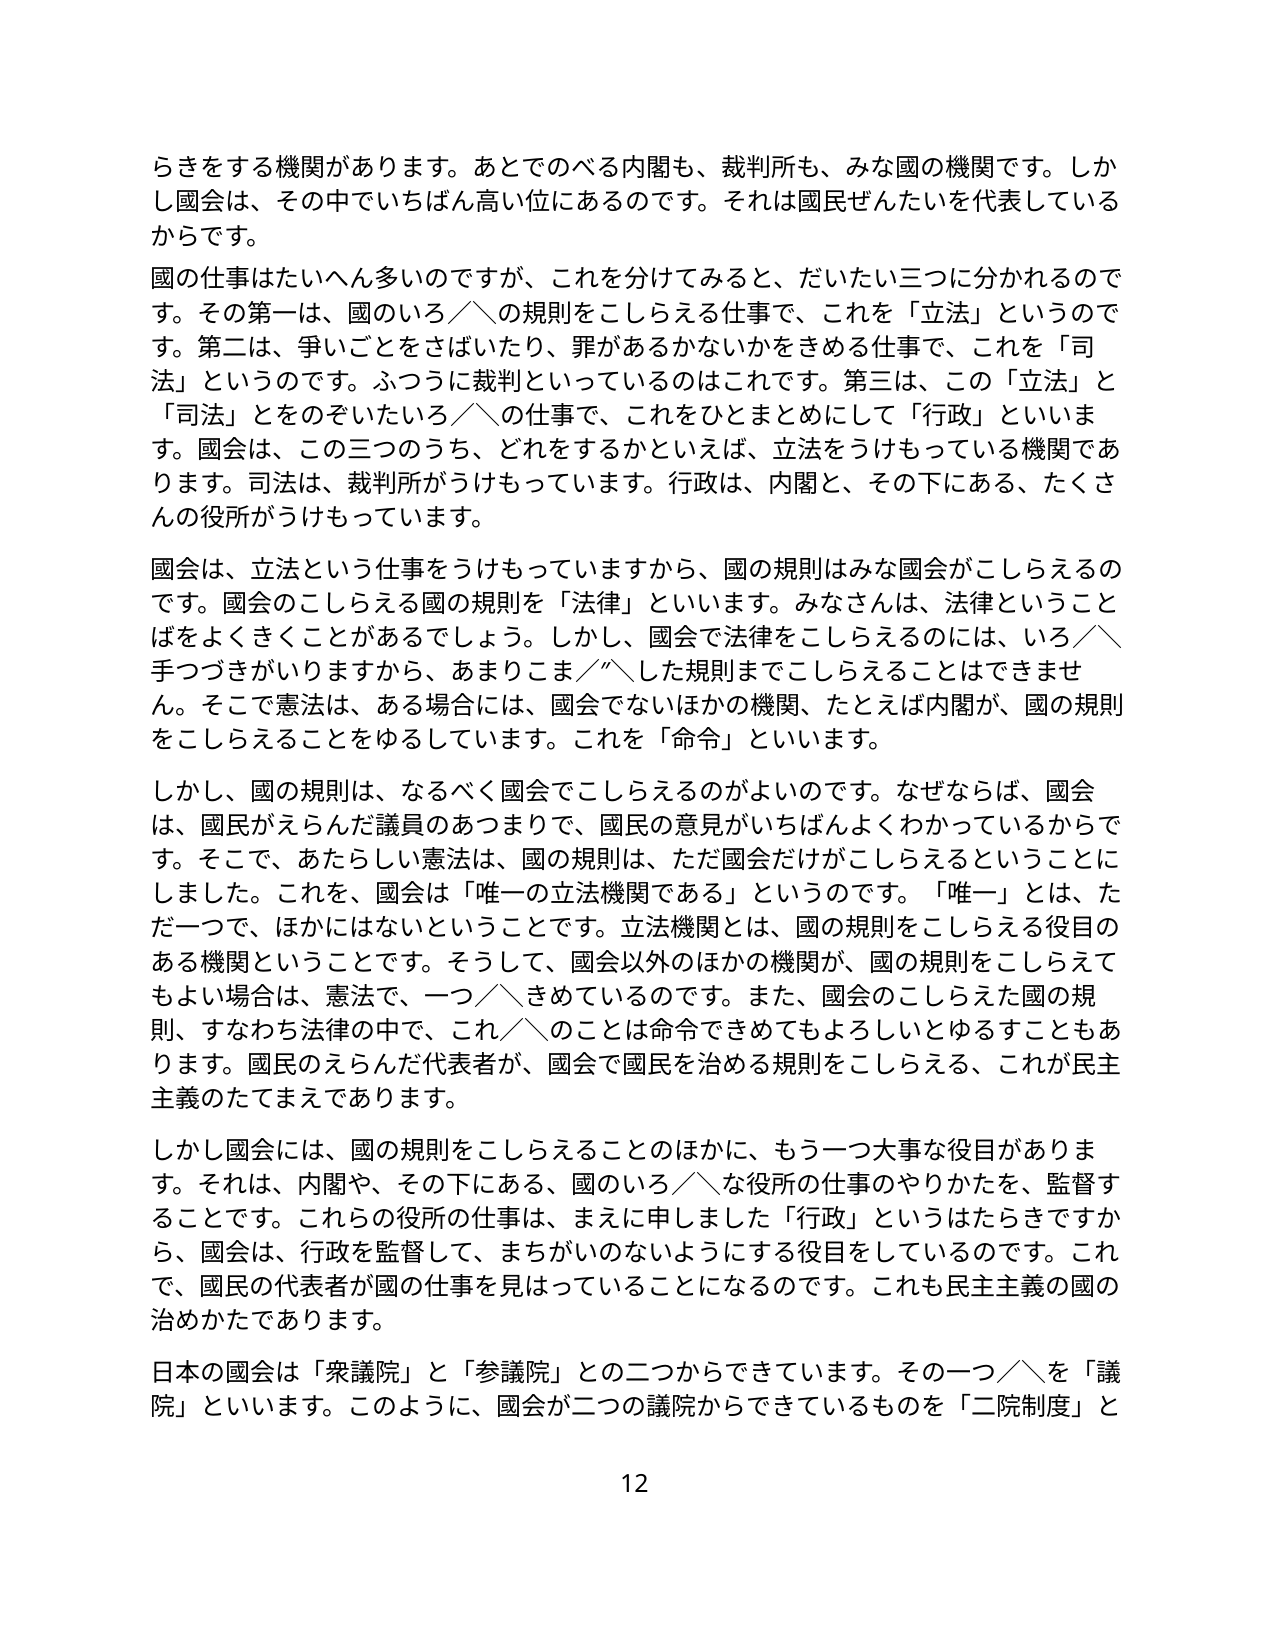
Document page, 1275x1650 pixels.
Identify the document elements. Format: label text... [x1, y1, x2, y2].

text 日本の國会は「衆議院」と「参議院」との二つからできています。その一つ／＼を「議院」といいます。このように、國会が二つの議院からできているものを「二院制度」と [150, 1355, 1125, 1423]
text しかし、國の規則は、なるべく國会でこしらえるのがよいのです。なぜならば、國会は、國民がえらんだ議員のあつまりで、國民の意見がいちばんよくわかっているからです。そこで、あたらしい憲法は、國の規則は、ただ國会だけがこしらえるということにしました。これを、國会は「唯一の立法機関である」というのです。「唯一」とは、ただ一つで、ほかにはないということです。立法機関とは、國の規則をこしらえる役目のある機関ということです。そうして、國会以外のほかの機関が、國の規則をこしらえてもよい場合は、憲法で、一つ／＼きめているのです。また、國会のこしらえた國の規則、すなわち法律の中で、これ／＼のことは命令できめてもよろしいとゆるすこともあります。國民のえらんだ代表者が、國会で國民を治める規則をこしらえる、これが民主主義のたてまえであります。 [150, 774, 1125, 1114]
text らきをする機関があります。あとでのべる内閣も、裁判所も、みな國の機関です。しかし國会は、その中でいちばん高い位にあるのです。それは國民ぜんたいを代表しているからです。 [150, 150, 1125, 252]
text 國の仕事はたいへん多いのですが、これを分けてみると、だいたい三つに分かれるのです。その第一は、國のいろ／＼の規則をこしらえる仕事で、これを「立法」というのです。第二は、爭いごとをさばいたり、罪があるかないかをきめる仕事で、これを「司法」というのです。ふつうに裁判といっているのはこれです。第三は、この「立法」と「司法」とをのぞいたいろ／＼の仕事で、これをひとまとめにして「行政」といいます。國会は、この三つのうち、どれをするかといえば、立法をうけもっている機関であります。司法は、裁判所がうけもっています。行政は、内閣と、その下にある、たくさんの役所がうけもっています。 [150, 261, 1125, 534]
text 國会は、立法という仕事をうけもっていますから、國の規則はみな國会がこしらえるのです。國会のこしらえる國の規則を「法律」といいます。みなさんは、法律ということばをよくきくことがあるでしょう。しかし、國会で法律をこしらえるのには、いろ／＼手つづきがいりますから、あまりこま／″＼した規則までこしらえることはできません。そこで憲法は、ある場合には、國会でないほかの機関、たとえば内閣が、國の規則をこしらえることをゆるしています。これを「命令」といいます。 [150, 552, 1125, 756]
text しかし國会には、國の規則をこしらえることのほかに、もう一つ大事な役目があります。それは、内閣や、その下にある、國のいろ／＼な役所の仕事のやりかたを、監督することです。これらの役所の仕事は、まえに申しました「行政」というはたらきですから、國会は、行政を監督して、まちがいのないようにする役目をしているのです。これで、國民の代表者が國の仕事を見はっていることになるのです。これも民主主義の國の治めかたであります。 [150, 1132, 1125, 1337]
